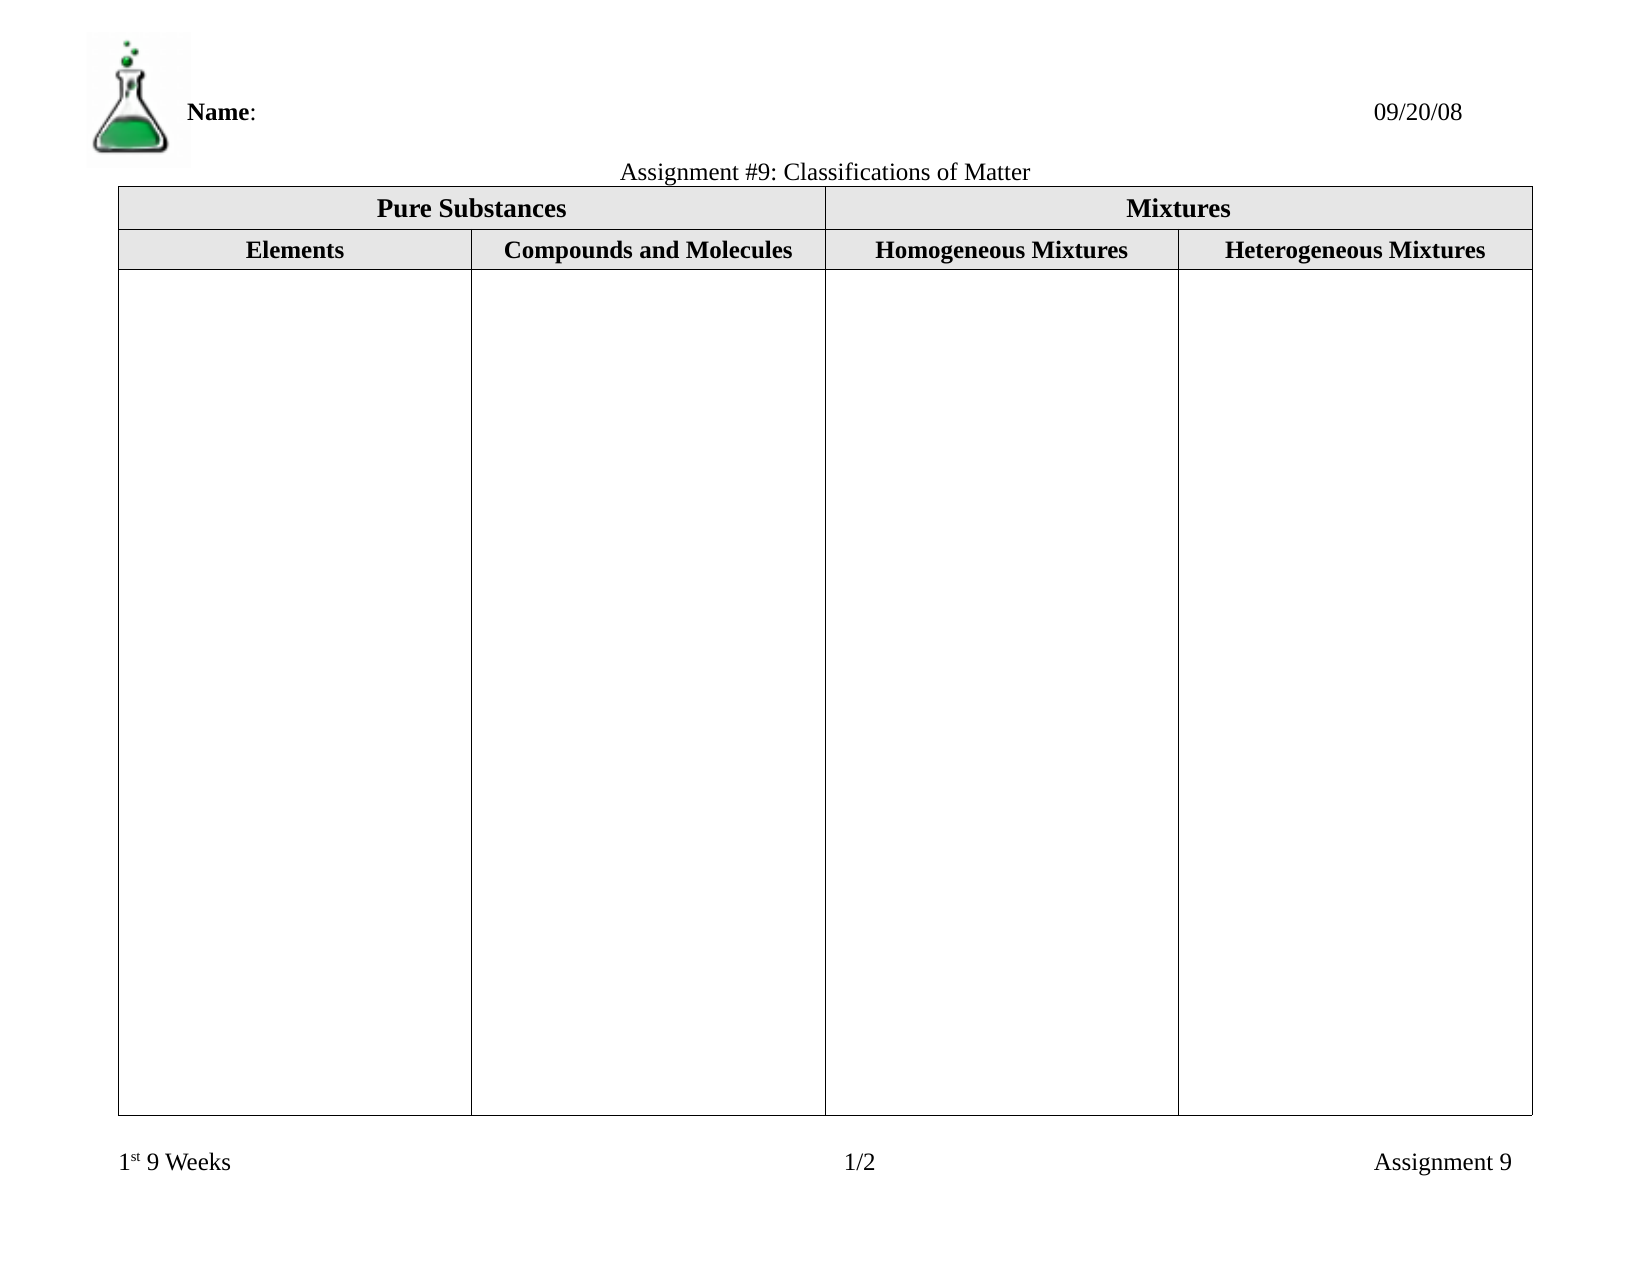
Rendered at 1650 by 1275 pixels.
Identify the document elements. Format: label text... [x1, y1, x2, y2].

table_cell Heterogeneous Mixtures [1179, 230, 1532, 269]
table_cell [1179, 270, 1532, 1114]
table_cell [472, 270, 825, 1114]
table_cell Homogeneous Mixtures [826, 230, 1178, 269]
table_cell [119, 270, 471, 1114]
table_header Mixtures [826, 187, 1532, 229]
table_cell Elements [119, 230, 471, 269]
text Assignment #9: Classifications of Matter [118, 157, 1532, 186]
table_header Pure Substances [119, 187, 825, 229]
picture [86, 32, 192, 168]
table_cell [826, 270, 1178, 1114]
table_cell Compounds and Molecules [472, 230, 825, 269]
